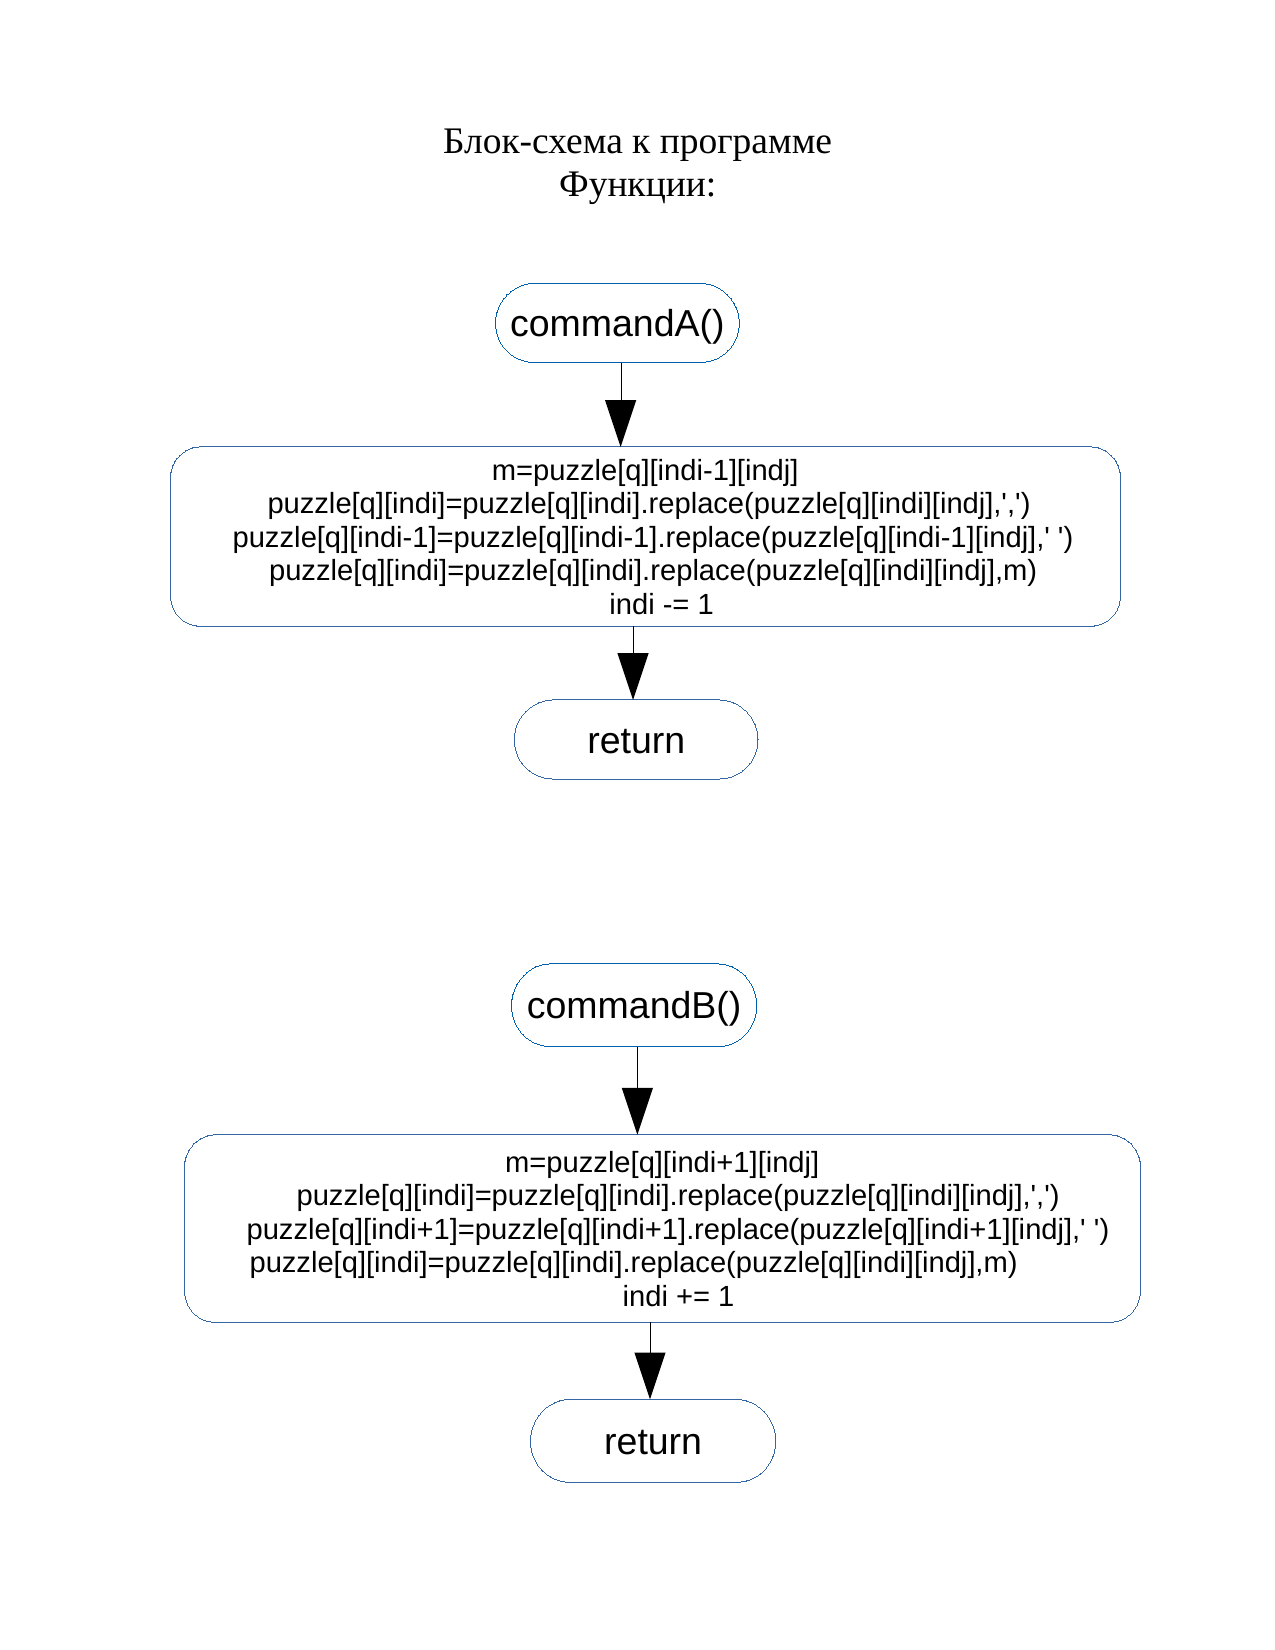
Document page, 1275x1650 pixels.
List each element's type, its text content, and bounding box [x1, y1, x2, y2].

text Функции: [118, 161, 1157, 204]
text Блок-схема к программе [118, 118, 1157, 161]
